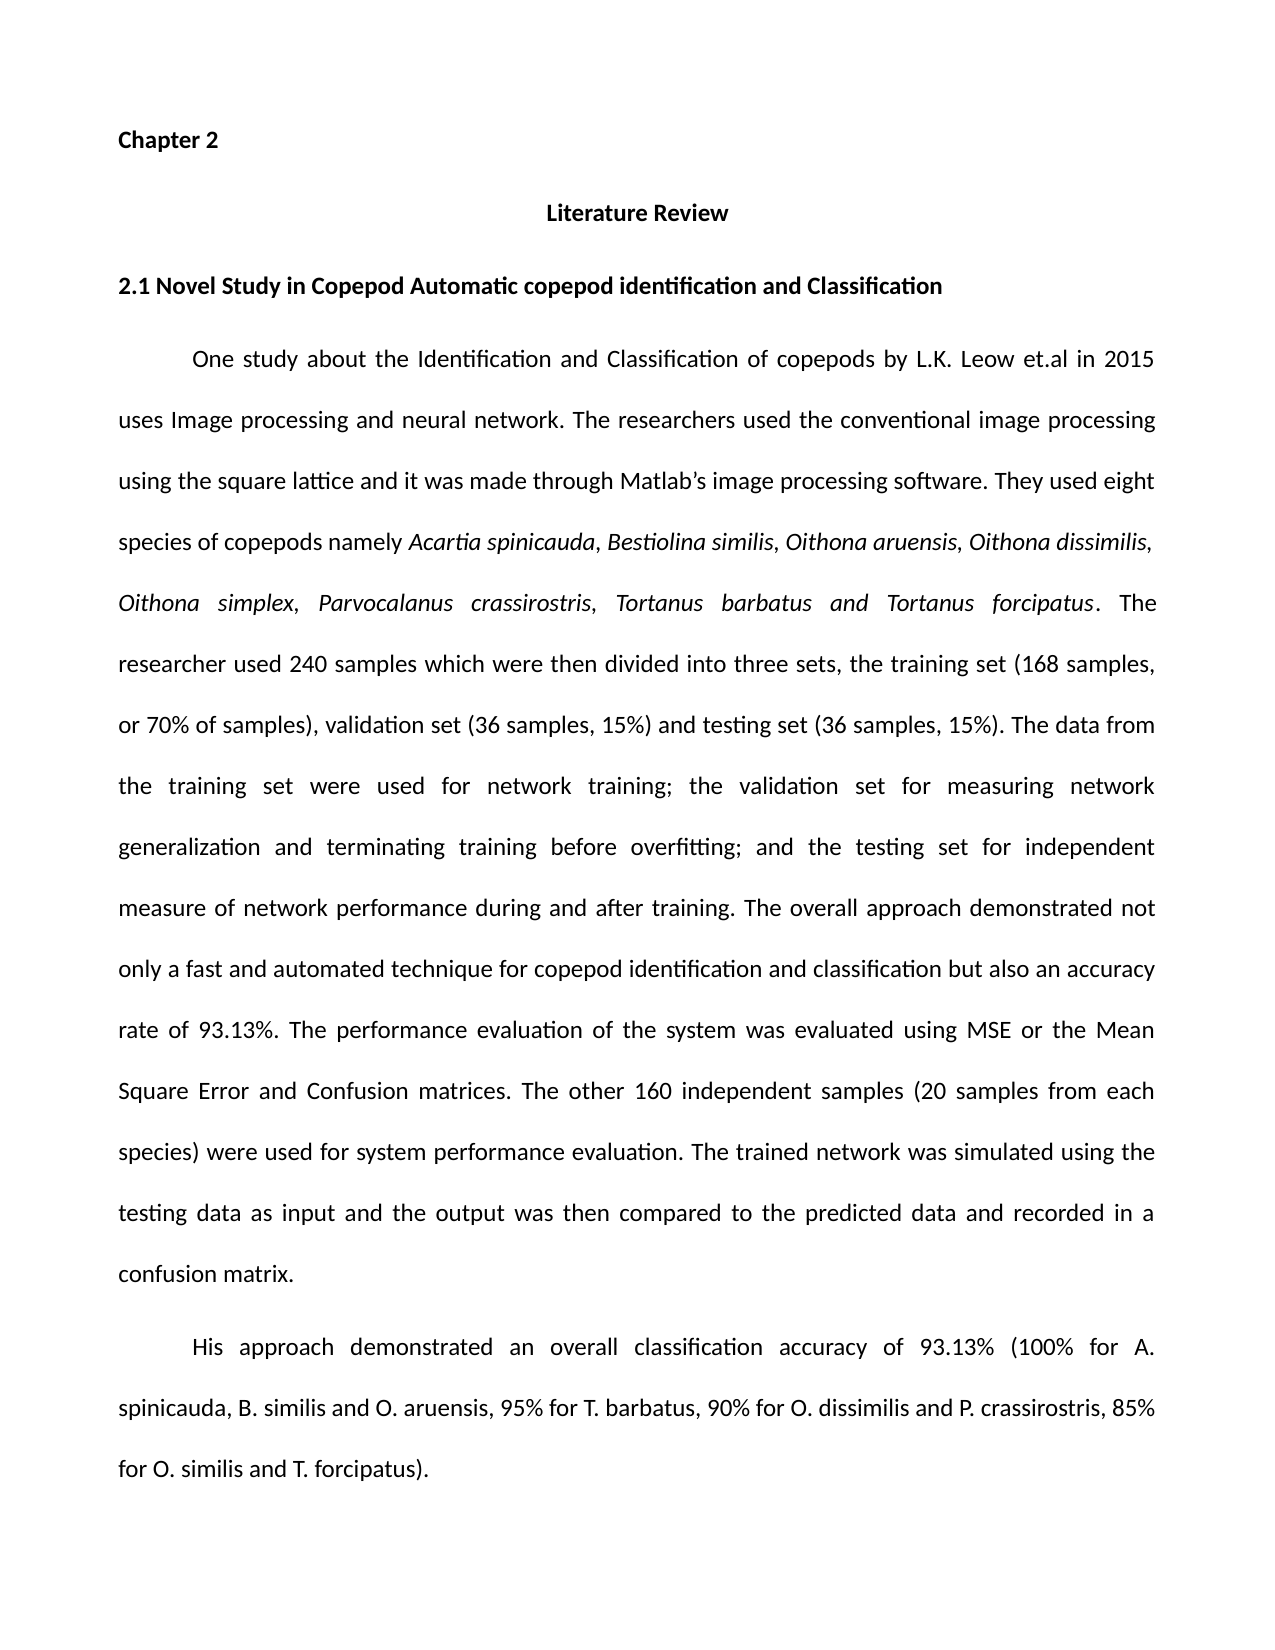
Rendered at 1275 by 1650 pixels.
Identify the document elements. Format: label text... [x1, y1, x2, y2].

text Literature Review [118, 197, 1157, 227]
text One study about the Identification and Classification of copepods by L.K. Leow et.al in 2015 uses Image processing and neural network. The researchers used the conventional image processing using the square lattice and it was made through Matlab’s image processing software. They used eight species of copepods namely Acartia spinicauda, Bestiolina similis, Oithona aruensis, Oithona dissimilis, Oithona simplex, Parvocalanus crassirostris, Tortanus barbatus and Tortanus forcipatus. The researcher used 240 samples which were then divided into three sets, the training set (168 samples, or 70% of samples), validation set (36 samples, 15%) and testing set (36 samples, 15%). The data from the training set were used for network training; the validation set for measuring network generalization and terminating training before overfitting; and the testing set for independent measure of network performance during and after training. The overall approach demonstrated not only a fast and automated technique for copepod identification and classification but also an accuracy rate of 93.13%. The performance evaluation of the system was evaluated using MSE or the Mean Square Error and Confusion matrices. The other 160 independent samples (20 samples from each species) were used for system performance evaluation. The trained network was simulated using the testing data as input and the output was then compared to the predicted data and recorded in a confusion matrix. [118, 343, 1157, 1289]
text Chapter 2 [118, 124, 1157, 154]
text 2.1 Novel Study in Copepod Automatic copepod identification and Classification [118, 270, 1157, 300]
text His approach demonstrated an overall classification accuracy of 93.13% (100% for A. spinicauda, B. similis and O. aruensis, 95% for T. barbatus, 90% for O. dissimilis and P. crassirostris, 85% for O. similis and T. forcipatus). [118, 1331, 1157, 1484]
